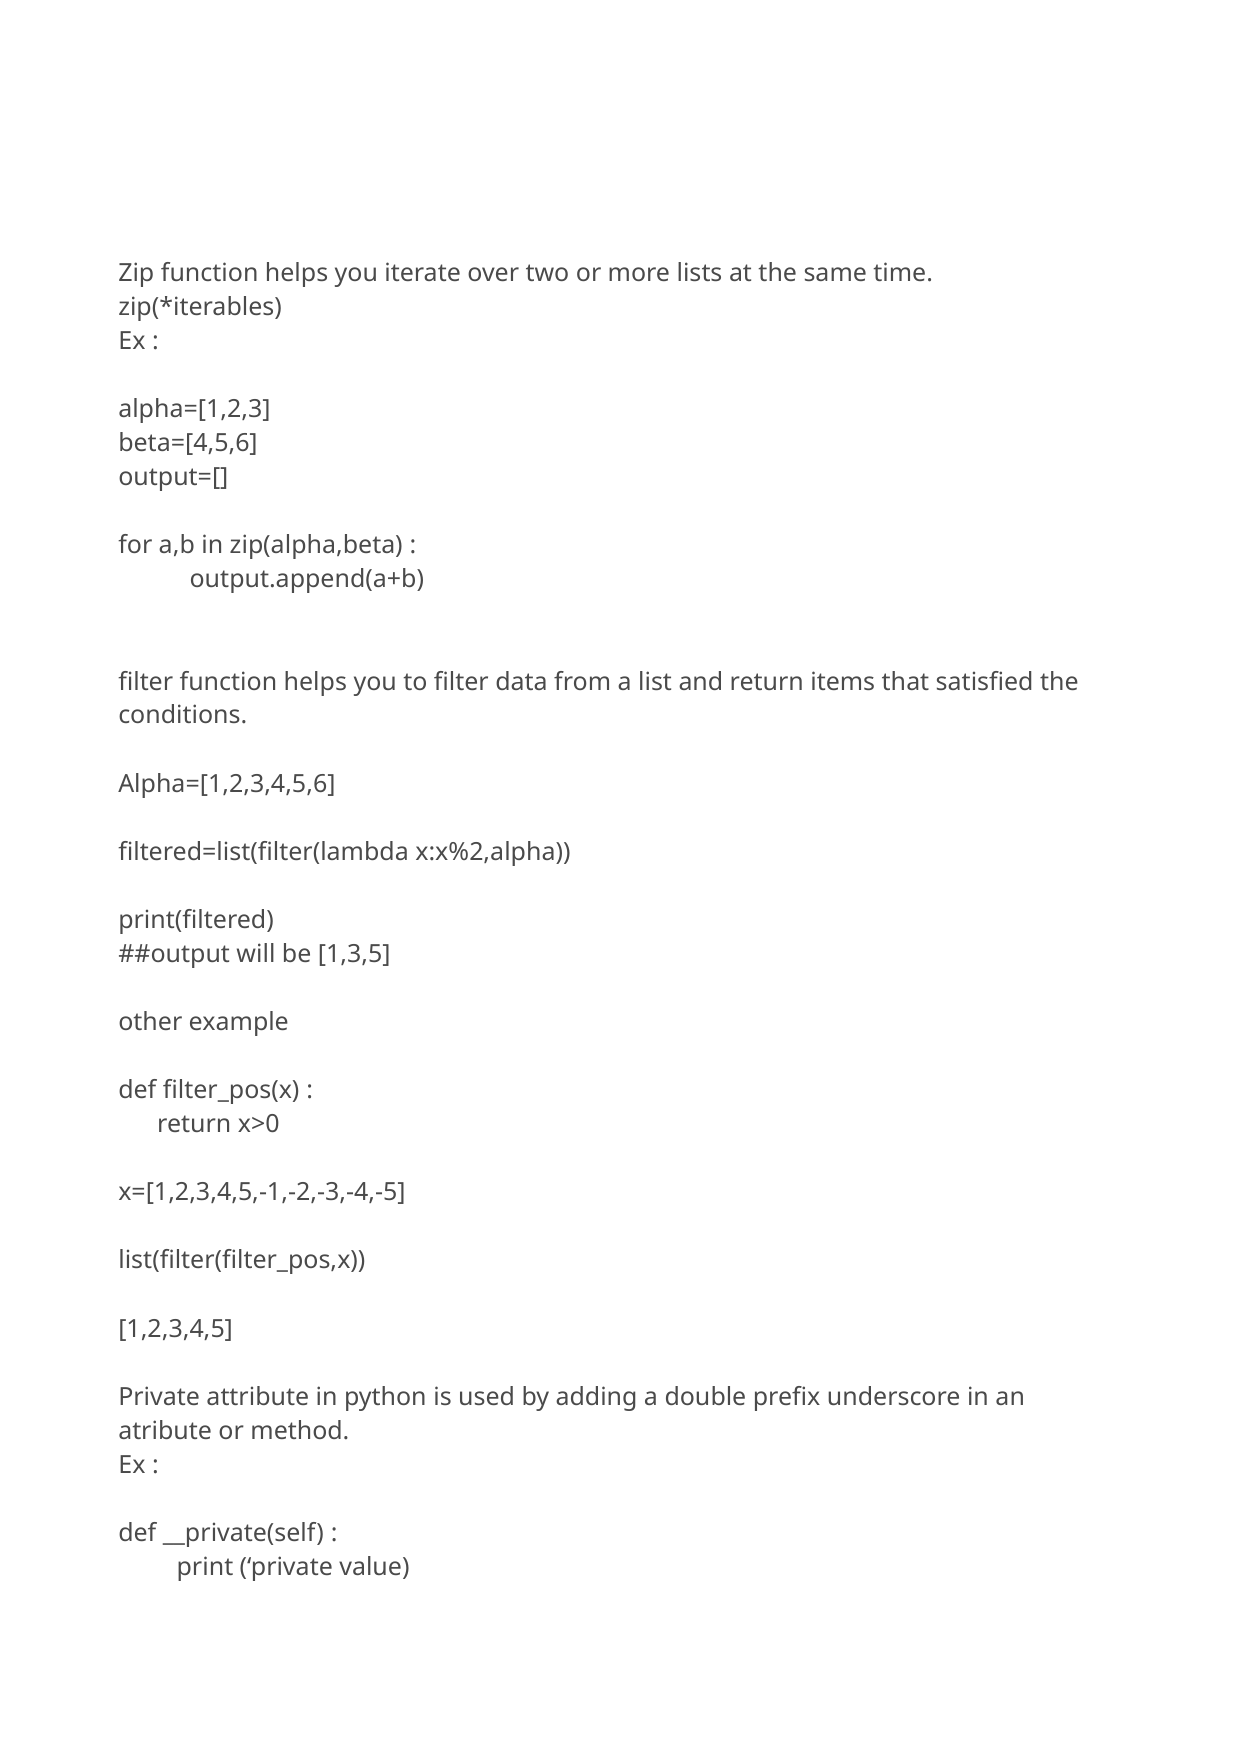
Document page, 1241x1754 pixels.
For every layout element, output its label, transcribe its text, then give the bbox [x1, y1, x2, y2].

text alpha=[1,2,3] [118, 391, 1122, 425]
text Private attribute in python is used by adding a double prefix underscore in an atribute or method. [118, 1378, 1122, 1447]
text output.append(a+b) [118, 561, 1122, 595]
text Alpha=[1,2,3,4,5,6] [118, 765, 1122, 799]
text list(filter(filter_pos,x)) [118, 1242, 1122, 1276]
text [1,2,3,4,5] [118, 1310, 1122, 1344]
text def __private(self) : [118, 1515, 1122, 1549]
text Ex : [118, 1447, 1122, 1481]
text beta=[4,5,6] [118, 425, 1122, 459]
text ##output will be [1,3,5] [118, 936, 1122, 970]
text Ex : [118, 322, 1122, 357]
text zip(*iterables) [118, 288, 1122, 322]
text print(filtered) [118, 902, 1122, 936]
text filter function helps you to filter data from a list and return items that satisfied the conditions. [118, 663, 1122, 731]
text return x>0 [118, 1106, 1122, 1140]
text print (‘private value) [118, 1549, 1122, 1583]
text x=[1,2,3,4,5,-1,-2,-3,-4,-5] [118, 1174, 1122, 1208]
text def filter_pos(x) : [118, 1072, 1122, 1106]
text other example [118, 1004, 1122, 1038]
text Zip function helps you iterate over two or more lists at the same time. [118, 254, 1122, 288]
text filtered=list(filter(lambda x:x%2,alpha)) [118, 833, 1122, 867]
text for a,b in zip(alpha,beta) : [118, 527, 1122, 561]
text output=[] [118, 459, 1122, 493]
